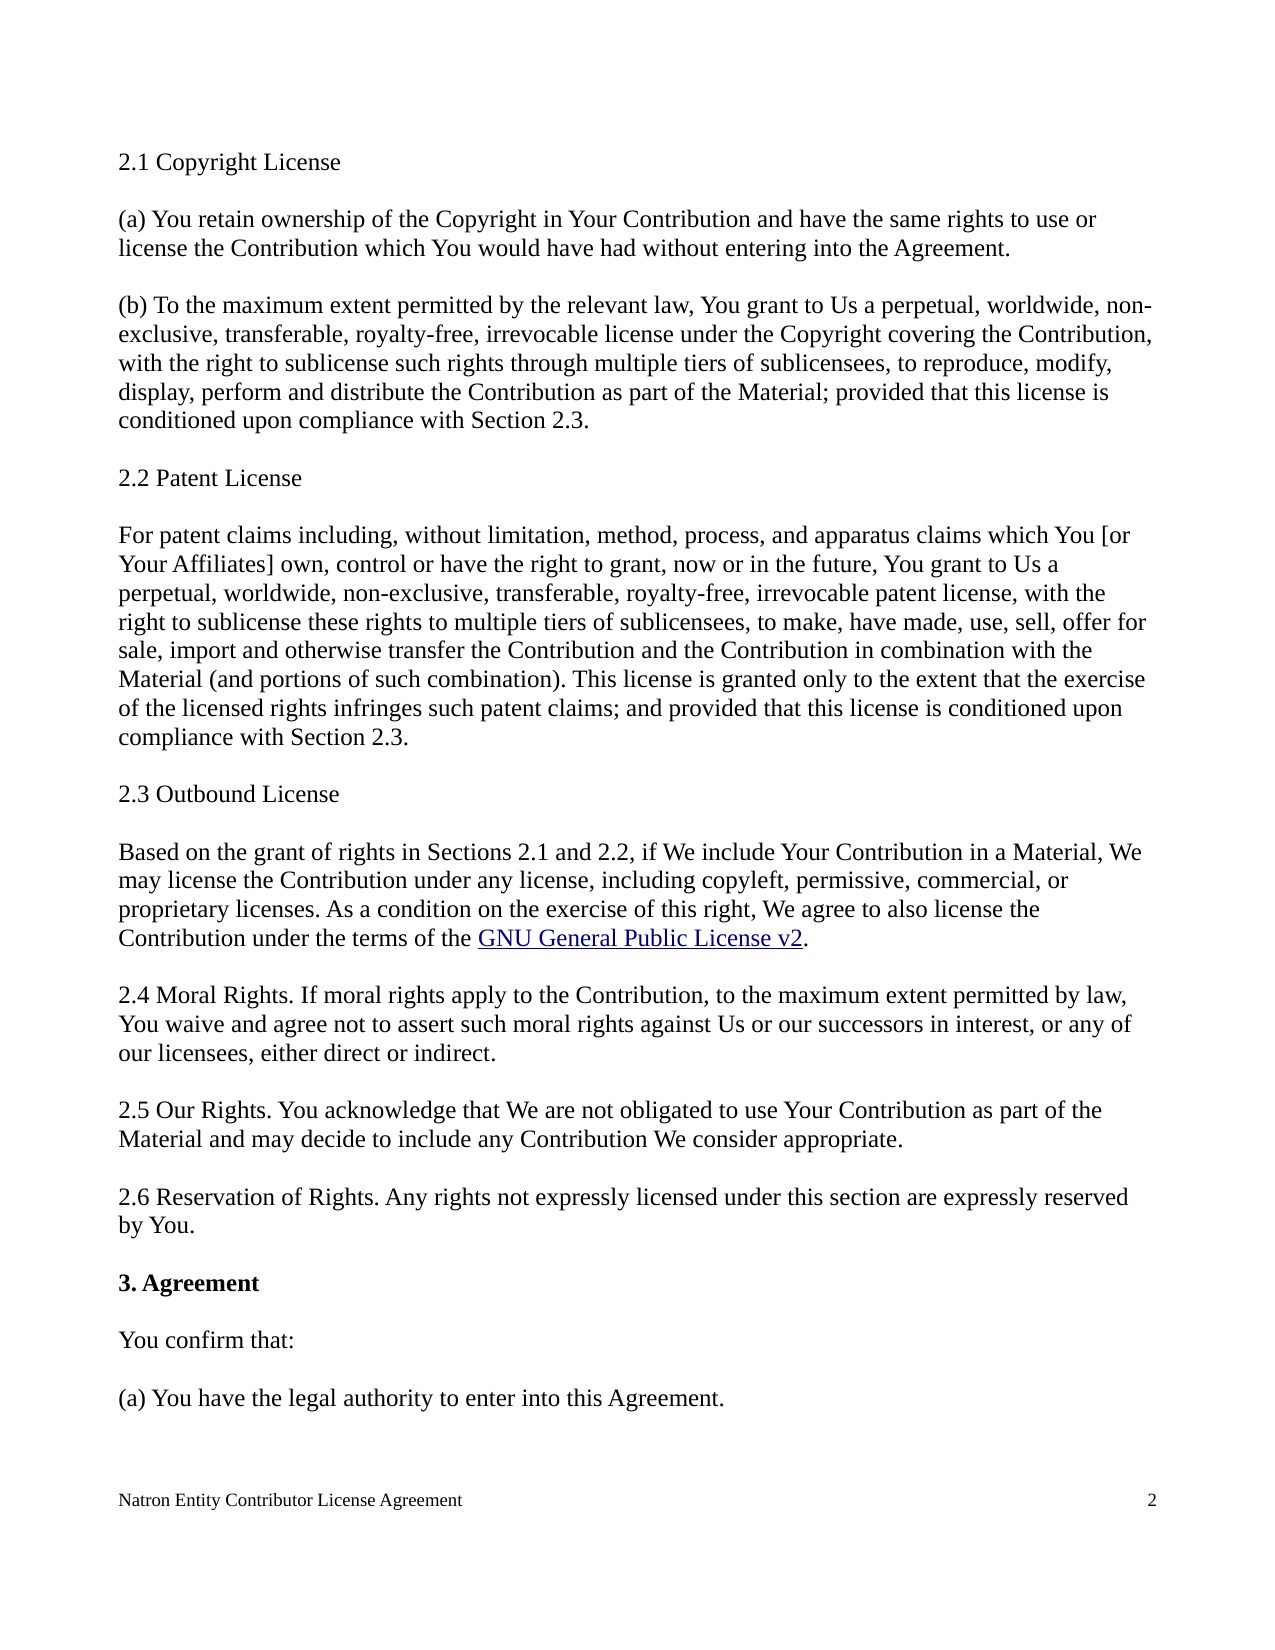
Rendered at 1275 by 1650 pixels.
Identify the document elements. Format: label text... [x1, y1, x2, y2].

text (a) You retain ownership of the Copyright in Your Contribution and have the same rights to use or license the Contribution which You would have had without entering into the Agreement. [118, 204, 1157, 262]
text 2.2 Patent License [118, 463, 1157, 492]
text (a) You have the legal authority to enter into this Agreement. [118, 1383, 1157, 1412]
text 2.4 Moral Rights. If moral rights apply to the Contribution, to the maximum extent permitted by law, You waive and agree not to assert such moral rights against Us or our successors in interest, or any of our licensees, either direct or indirect. [118, 981, 1157, 1067]
text (b) To the maximum extent permitted by the relevant law, You grant to Us a perpetual, worldwide, non-exclusive, transferable, royalty-free, irrevocable license under the Copyright covering the Contribution, with the right to sublicense such rights through multiple tiers of sublicensees, to reproduce, modify, display, perform and distribute the Contribution as part of the Material; provided that this license is conditioned upon compliance with Section 2.3. [118, 291, 1157, 434]
text 2.6 Reservation of Rights. Any rights not expressly licensed under this section are expressly reserved by You. [118, 1182, 1157, 1239]
text For patent claims including, without limitation, method, process, and apparatus claims which You [or Your Affiliates] own, control or have the right to grant, now or in the future, You grant to Us a perpetual, worldwide, non-exclusive, transferable, royalty-free, irrevocable patent license, with the right to sublicense these rights to multiple tiers of sublicensees, to make, have made, use, sell, offer for sale, import and otherwise transfer the Contribution and the Contribution in combination with the Material (and portions of such combination). This license is granted only to the extent that the exercise of the licensed rights infringes such patent claims; and provided that this license is conditioned upon compliance with Section 2.3. [118, 521, 1157, 751]
text 2.1 Copyright License [118, 147, 1157, 176]
text Based on the grant of rights in Sections 2.1 and 2.2, if We include Your Contribution in a Material, We may license the Contribution under any license, including copyleft, permissive, commercial, or proprietary licenses. As a condition on the exercise of this right, We agree to also license the Contribution under the terms of the GNU General Public License v2. [118, 837, 1157, 952]
text 2.3 Outbound License [118, 779, 1157, 808]
text You confirm that: [118, 1326, 1157, 1354]
text 3. Agreement [118, 1268, 1157, 1297]
text 2.5 Our Rights. You acknowledge that We are not obligated to use Your Contribution as part of the Material and may decide to include any Contribution We consider appropriate. [118, 1096, 1157, 1153]
